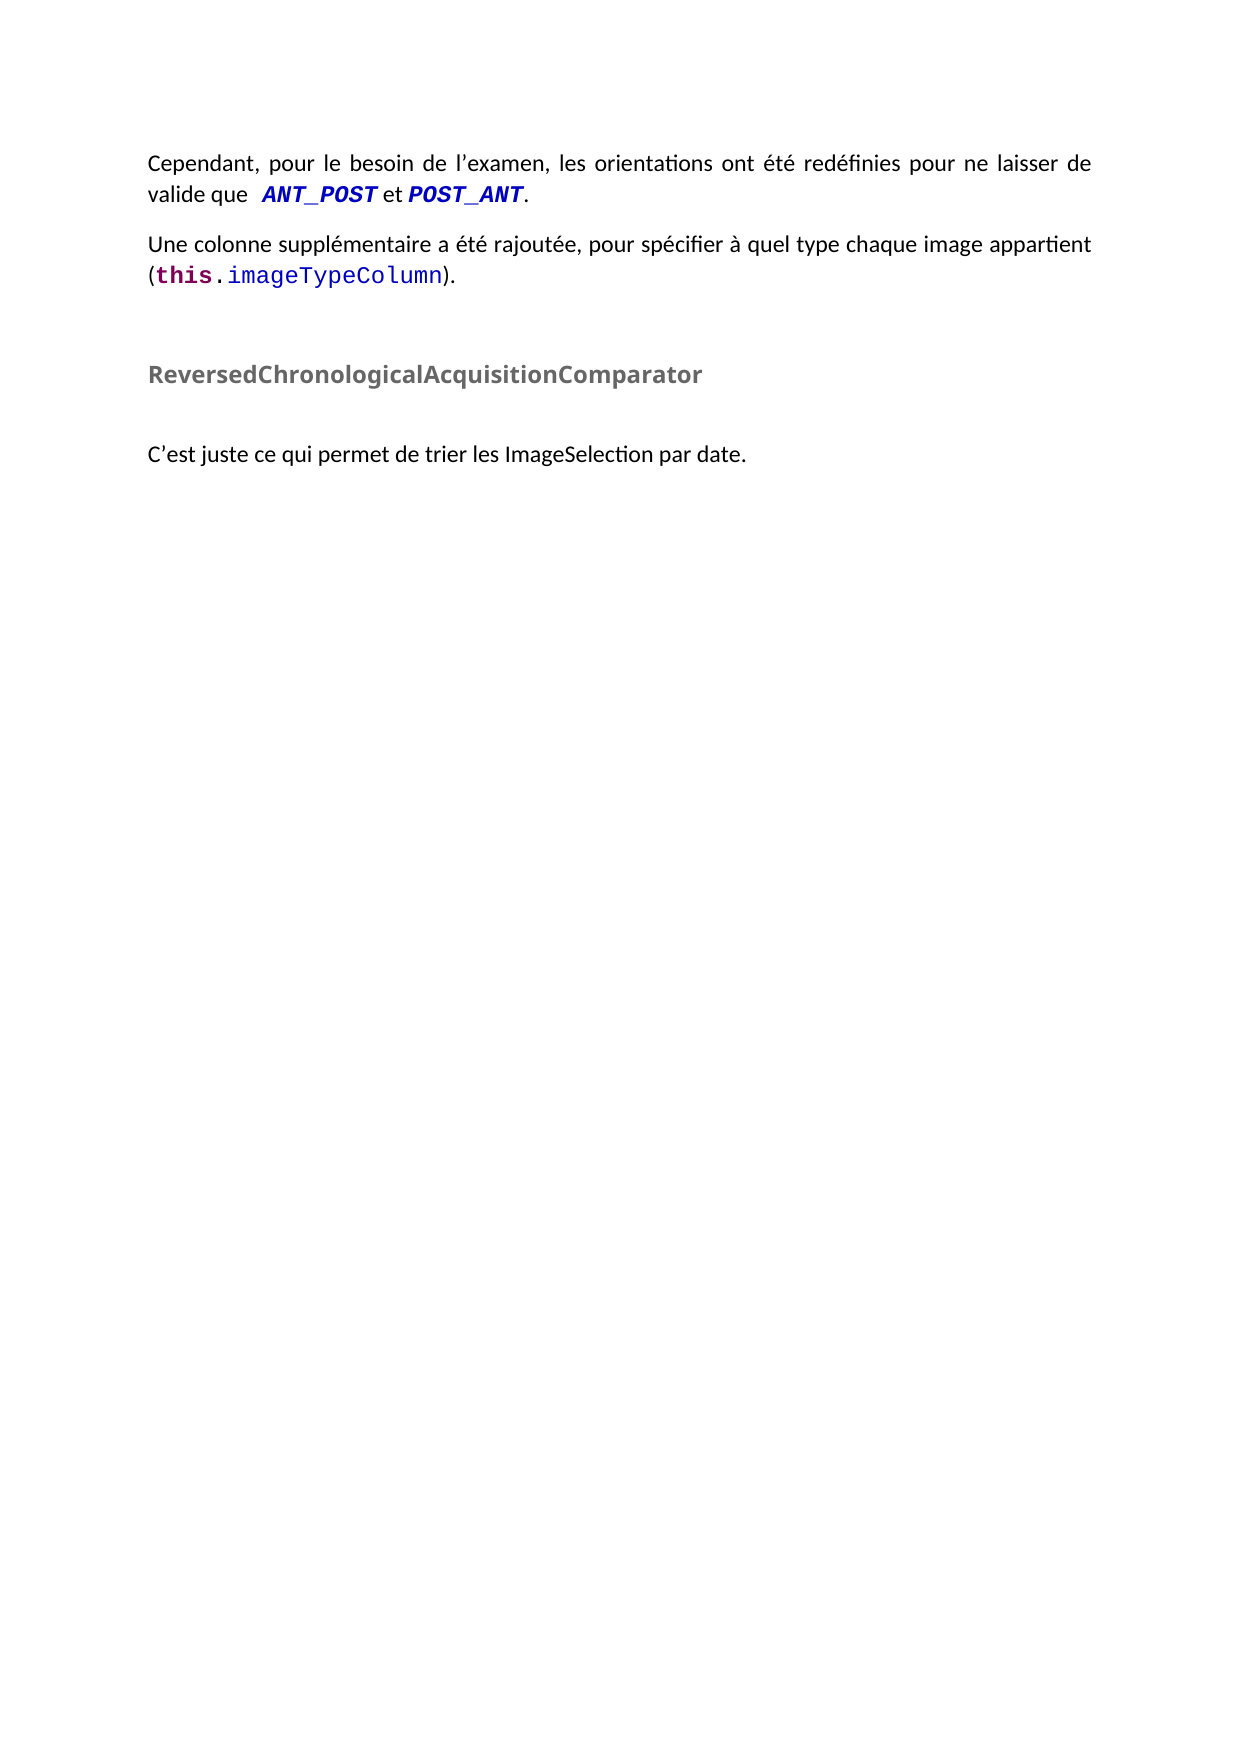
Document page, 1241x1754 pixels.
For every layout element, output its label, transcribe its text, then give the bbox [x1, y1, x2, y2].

text Une colonne supplémentaire a été rajoutée, pour spécifier à quel type chaque image appartient (this.imageTypeColumn). [148, 229, 1093, 291]
text Cependant, pour le besoin de l’examen, les orientations ont été redéfinies pour ne laisser de valide que ANT_POST et POST_ANT. [148, 148, 1093, 210]
subtitle ReversedChronologicalAcquisitionComparator [148, 358, 1093, 391]
text C’est juste ce qui permet de trier les ImageSelection par date. [148, 439, 1093, 468]
